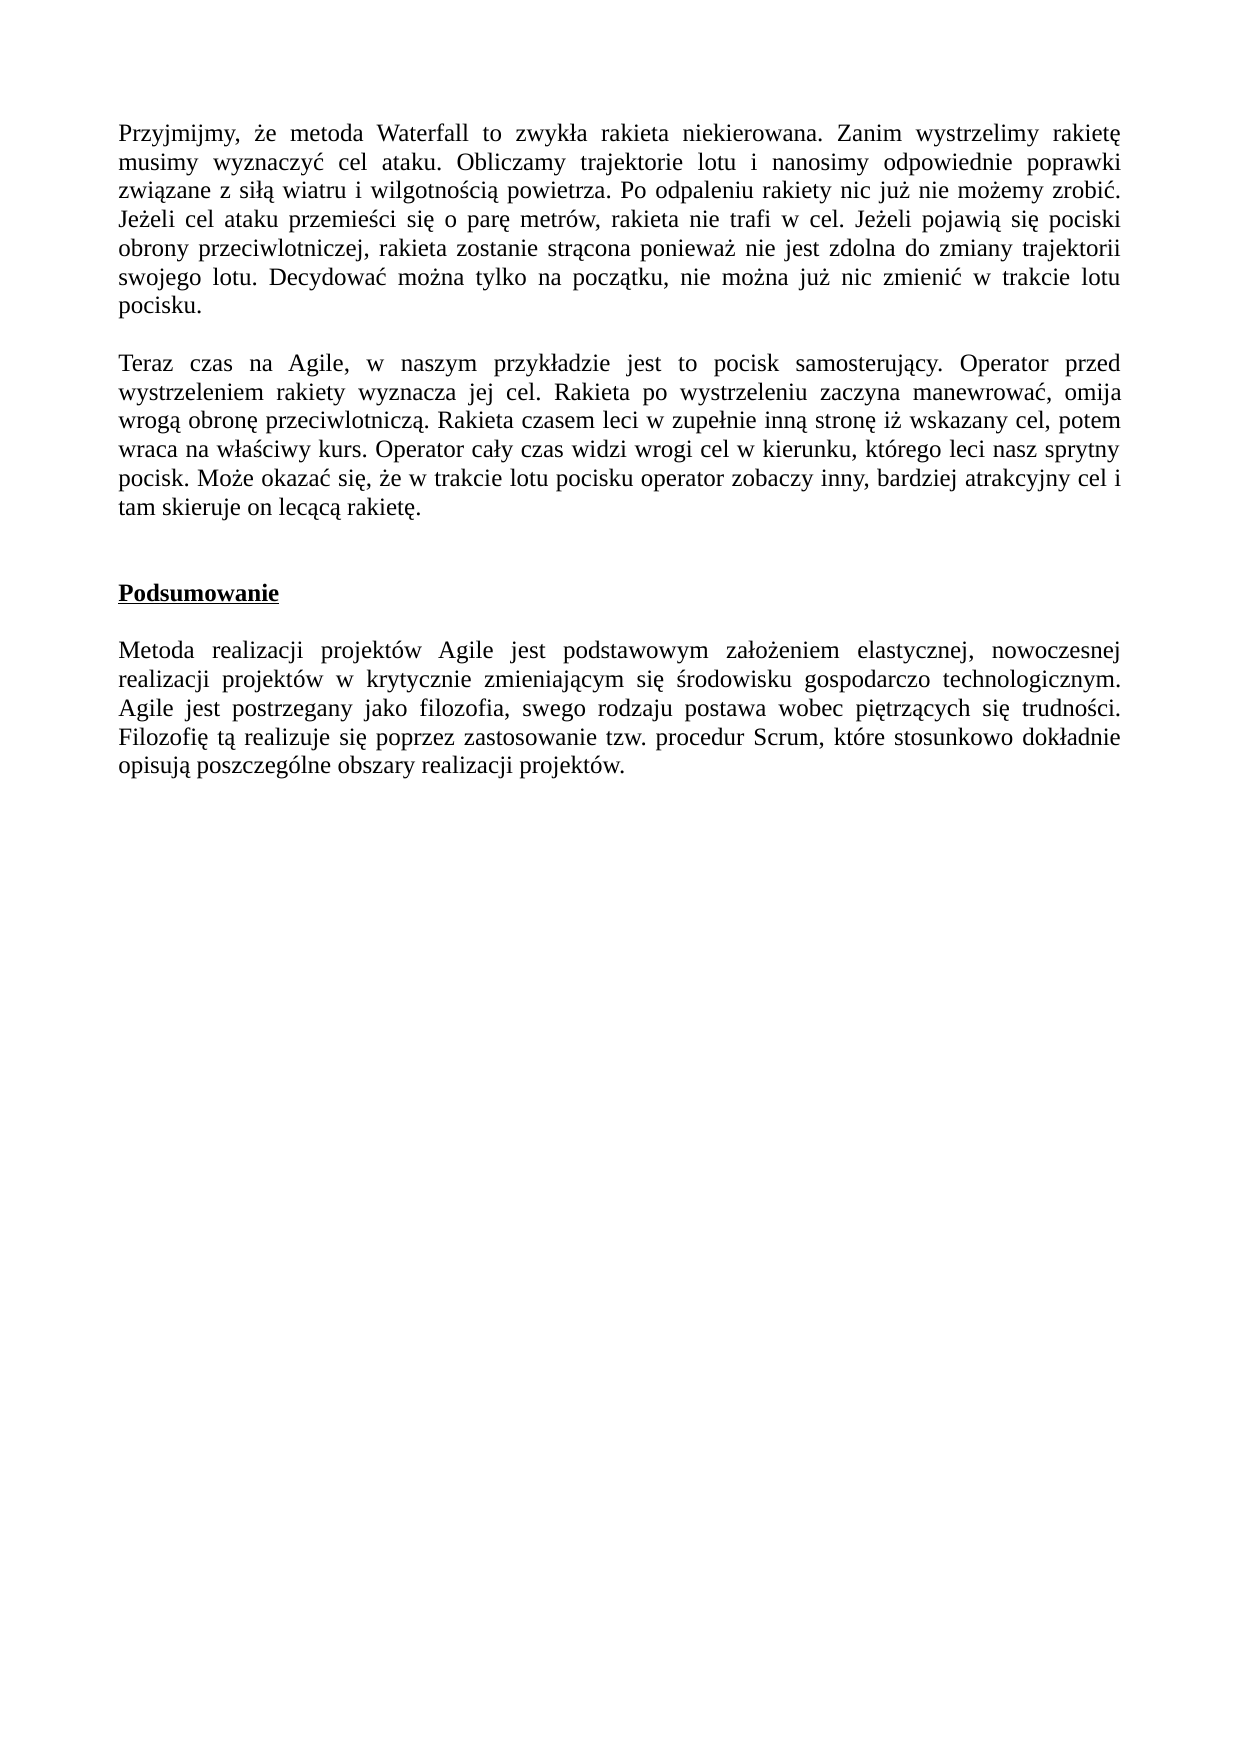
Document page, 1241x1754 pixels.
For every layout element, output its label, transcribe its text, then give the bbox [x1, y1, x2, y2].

text Metoda realizacji projektów Agile jest podstawowym założeniem elastycznej, nowoczesnej realizacji projektów w krytycznie zmieniającym się środowisku gospodarczo technologicznym. Agile jest postrzegany jako filozofia, swego rodzaju postawa wobec piętrzących się trudności. Filozofię tą realizuje się poprzez zastosowanie tzw. procedur Scrum, które stosunkowo dokładnie opisują poszczególne obszary realizacji projektów. [118, 636, 1122, 779]
text Przyjmijmy, że metoda Waterfall to zwykła rakieta niekierowana. Zanim wystrzelimy rakietę musimy wyznaczyć cel ataku. Obliczamy trajektorie lotu i nanosimy odpowiednie poprawki związane z siłą wiatru i wilgotnością powietrza. Po odpaleniu rakiety nic już nie możemy zrobić. Jeżeli cel ataku przemieści się o parę metrów, rakieta nie trafi w cel. Jeżeli pojawią się pociski obrony przeciwlotniczej, rakieta zostanie strącona ponieważ nie jest zdolna do zmiany trajektorii swojego lotu. Decydować można tylko na początku, nie można już nic zmienić w trakcie lotu pocisku. [118, 118, 1122, 319]
text Teraz czas na Agile, w naszym przykładzie jest to pocisk samosterujący. Operator przed wystrzeleniem rakiety wyznacza jej cel. Rakieta po wystrzeleniu zaczyna manewrować, omija wrogą obronę przeciwlotniczą. Rakieta czasem leci w zupełnie inną stronę iż wskazany cel, potem wraca na właściwy kurs. Operator cały czas widzi wrogi cel w kierunku, którego leci nasz sprytny pocisk. Może okazać się, że w trakcie lotu pocisku operator zobaczy inny, bardziej atrakcyjny cel i tam skieruje on lecącą rakietę. [118, 348, 1122, 521]
text Podsumowanie [118, 578, 1122, 607]
